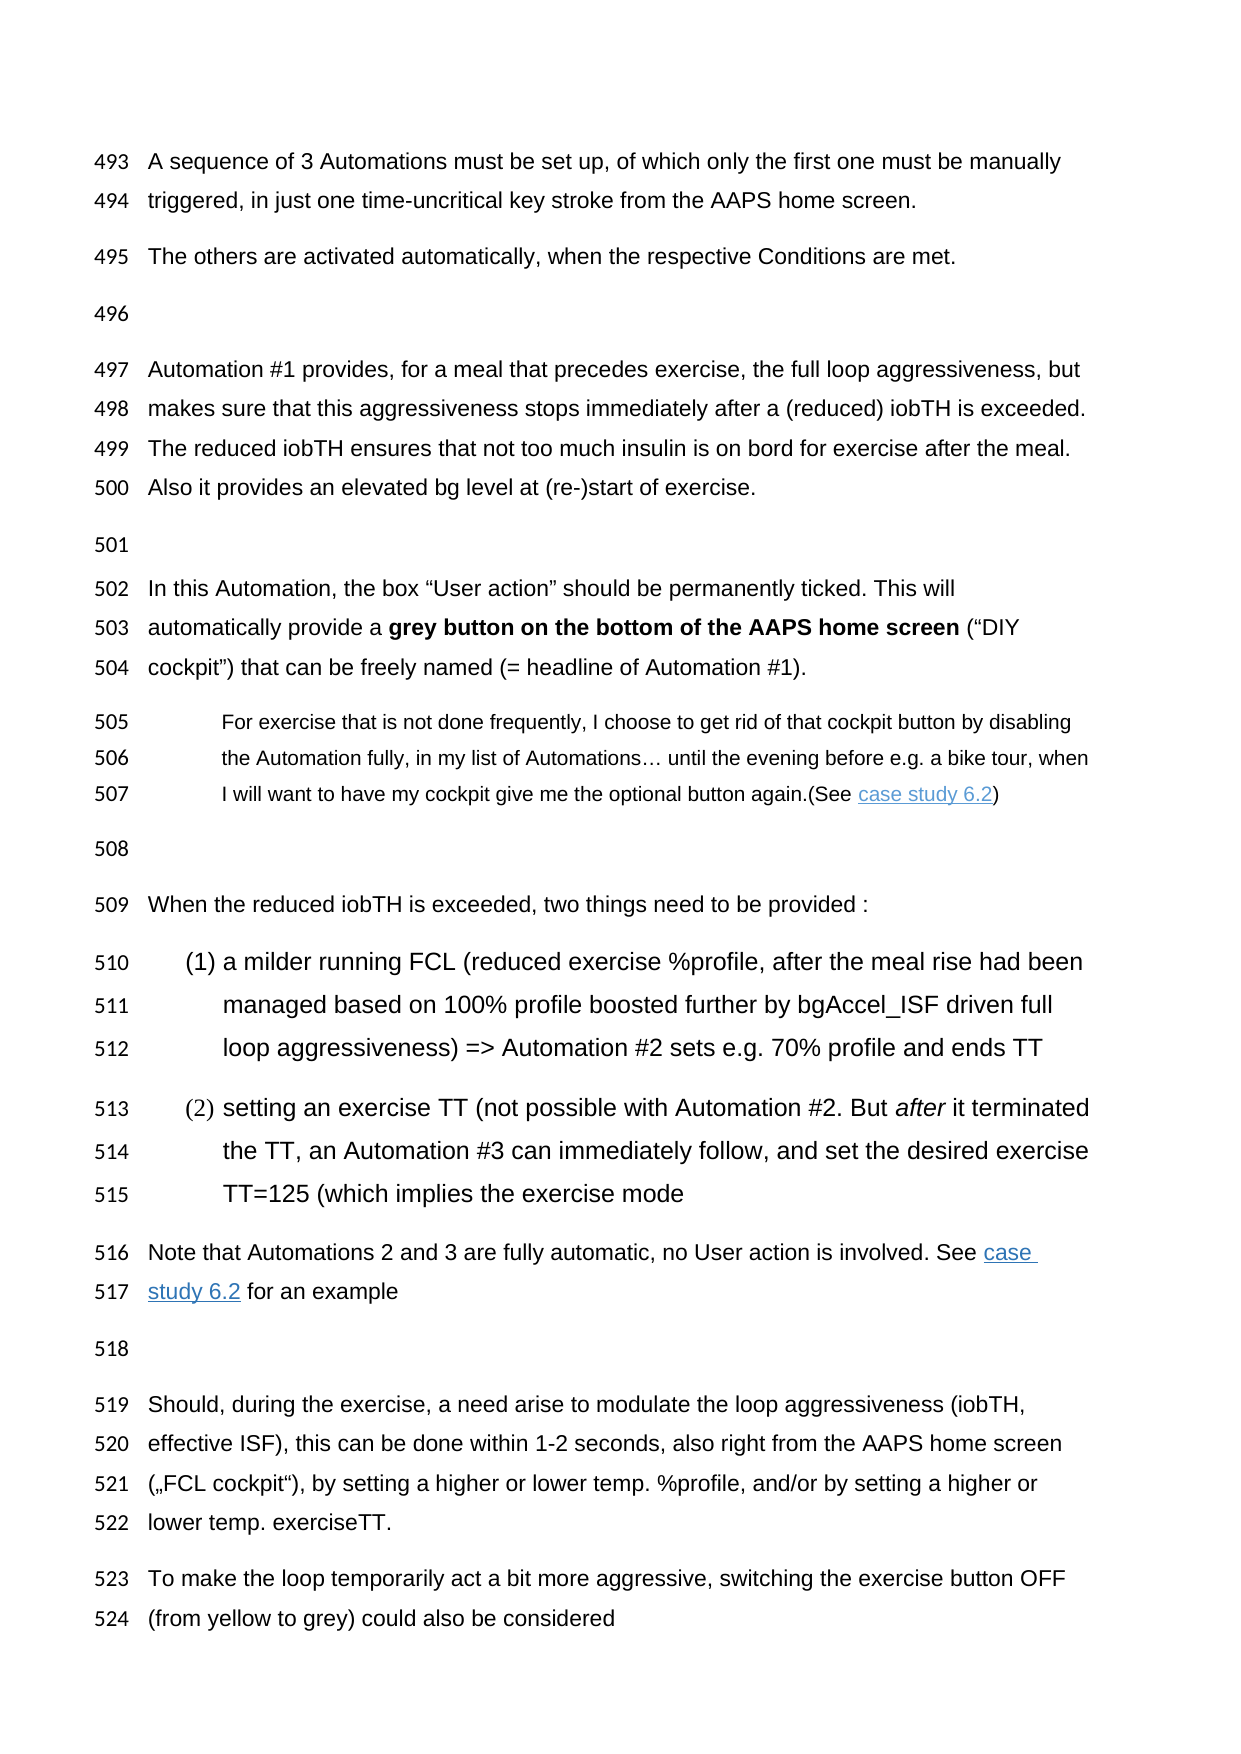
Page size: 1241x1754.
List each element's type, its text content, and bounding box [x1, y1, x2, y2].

text Automation #1 provides, for a meal that precedes exercise, the full loop aggressiveness, but makes sure that this aggressiveness stops immediately after a (reduced) iobTH is exceeded. The reduced iobTH ensures that not too much insulin is on bord for exercise after the meal. Also it provides an elevated bg level at (re-)start of exercise. [148, 356, 1093, 500]
text For exercise that is not done frequently, I choose to get rid of that cockpit button by disabling the Automation fully, in my list of Automations… until the evening before e.g. a bike tour, when I will want to have my cockpit give me the optional button again.(See case study 6.2) [221, 710, 1093, 806]
list setting an exercise TT (not possible with Automation #2. But after it terminated the TT, an Automation #3 can immediately follow, and set the desired exercise TT=125 (which implies the exercise mode [185, 1093, 1093, 1208]
text Should, during the exercise, a need arise to modulate the loop aggressiveness (iobTH, effective ISF), this can be done within 1-2 seconds, also right from the AAPS home screen („FCL cockpit“), by setting a higher or lower temp. %profile, and/or by setting a higher or lower temp. exerciseTT. [148, 1391, 1093, 1535]
list a milder running FCL (reduced exercise %profile, after the meal rise had been managed based on 100% profile boosted further by bgAccel_ISF driven full loop aggressiveness) => Automation #2 sets e.g. 70% profile and ends TT [185, 947, 1093, 1062]
text To make the loop temporarily act a bit more aggressive, switching the exercise button OFF (from yellow to grey) could also be considered [148, 1565, 1093, 1631]
text The others are activated automatically, when the respective Conditions are met. [148, 243, 1093, 269]
text A sequence of 3 Automations must be set up, of which only the first one must be manually triggered, in just one time-uncritical key stroke from the AAPS home screen. [148, 148, 1093, 213]
text Note that Automations 2 and 3 are fully automatic, no User action is involved. See case study 6.2 for an example [148, 1239, 1093, 1305]
text In this Automation, the box “User action” should be permanently ticked. This will automatically provide a grey button on the bottom of the AAPS home screen (“DIY cockpit”) that can be freely named (= headline of Automation #1). [148, 575, 1093, 680]
text When the reduced iobTH is exceeded, two things need to be provided : [148, 891, 1093, 917]
